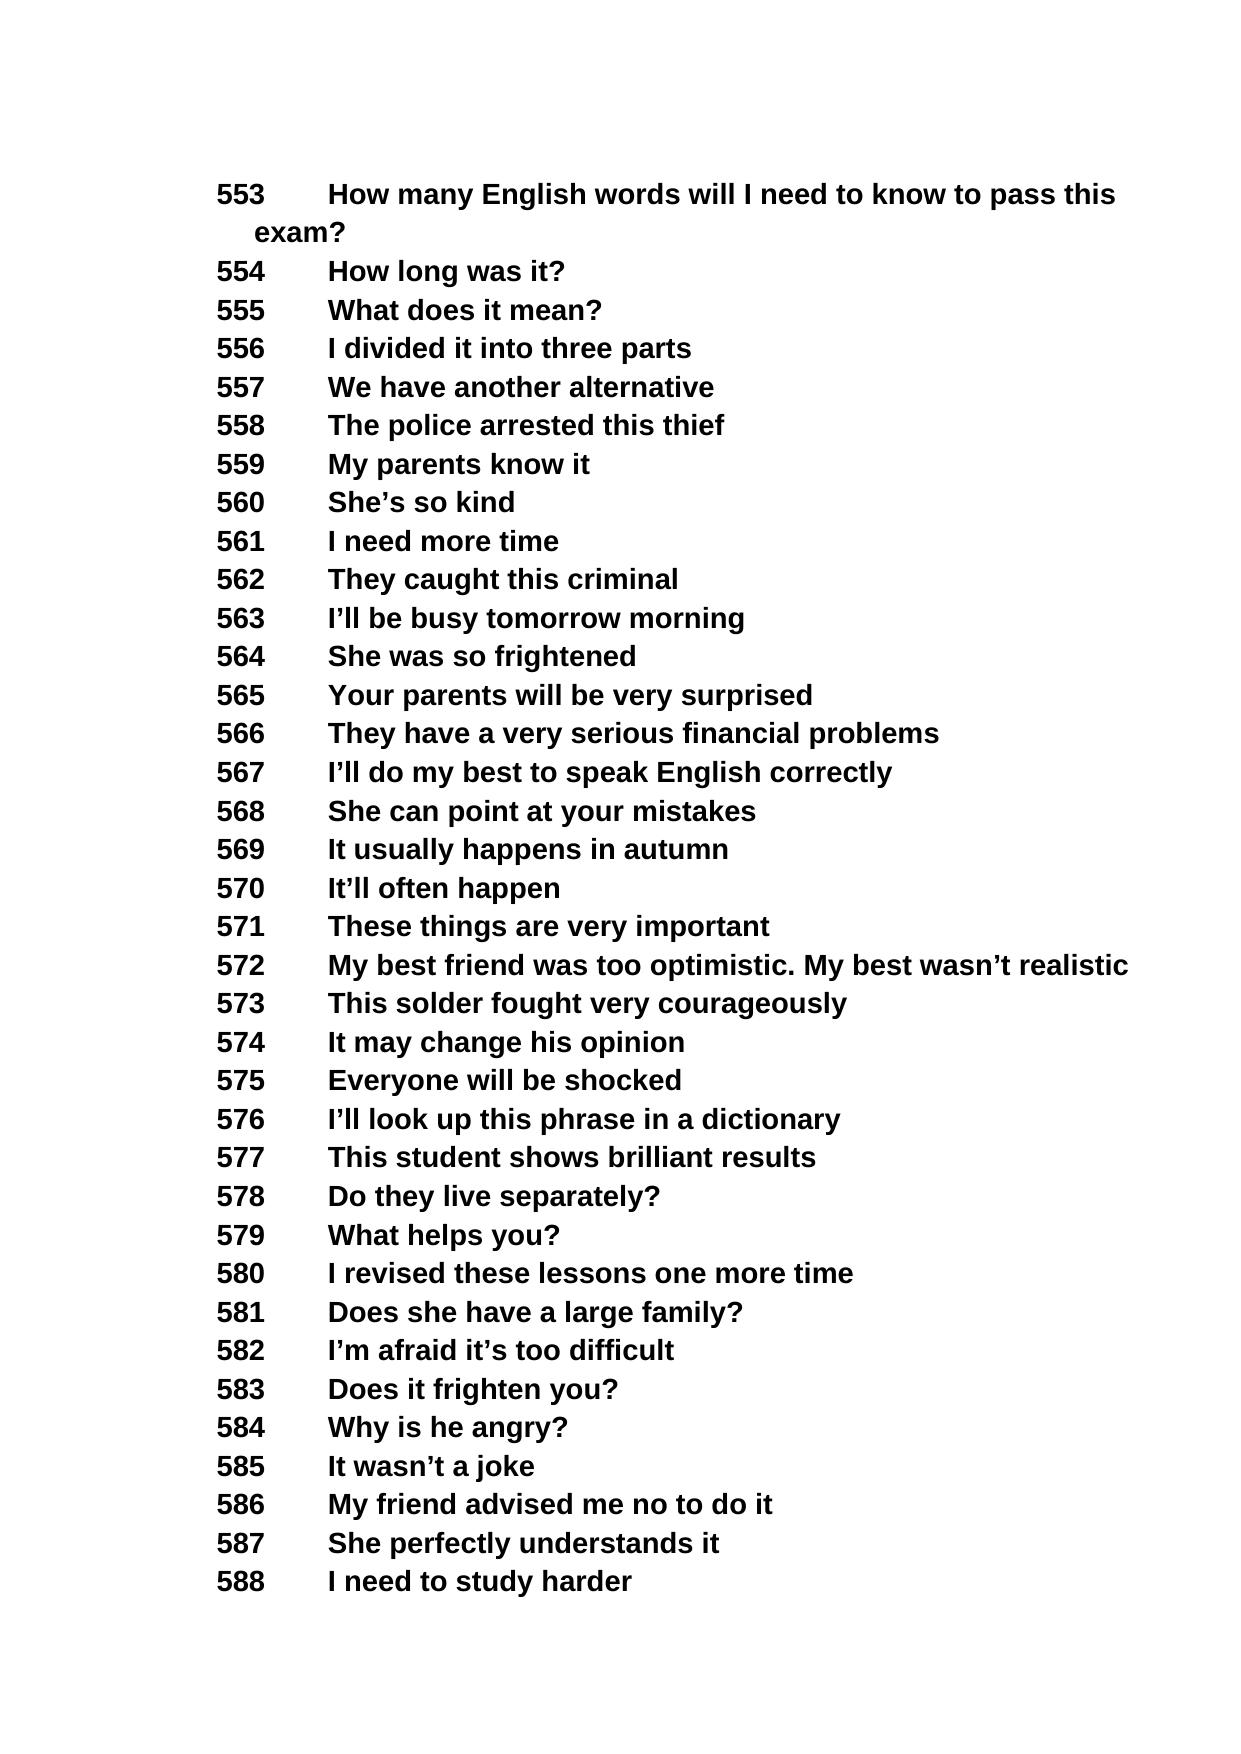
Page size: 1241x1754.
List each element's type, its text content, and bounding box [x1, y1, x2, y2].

list My best friend was too optimistic. My best wasn’t realistic [216, 948, 1149, 981]
list My parents know it [216, 447, 1149, 480]
list Do they live separately? [216, 1179, 1149, 1212]
list I revised these lessons one more time [216, 1256, 1149, 1289]
list She was so frightened [216, 639, 1149, 673]
list Everyone will be shocked [216, 1063, 1149, 1097]
list She’s so kind [216, 485, 1149, 519]
list I divided it into three parts [216, 331, 1149, 364]
list It may change his opinion [216, 1025, 1149, 1058]
list These things are very important [216, 909, 1149, 943]
list I’ll do my best to speak English correctly [216, 755, 1149, 788]
list Why is he angry? [216, 1410, 1149, 1444]
list I need to study harder [216, 1564, 1149, 1598]
list My friend advised me no to do it [216, 1487, 1149, 1521]
list I’m afraid it’s too difficult [216, 1333, 1149, 1367]
list The police arrested this thief [216, 408, 1149, 442]
list They have a very serious financial problems [216, 716, 1149, 750]
list It wasn’t a joke [216, 1449, 1149, 1482]
list She perfectly understands it [216, 1526, 1149, 1559]
list Does she have a large family? [216, 1294, 1149, 1328]
list What helps you? [216, 1217, 1149, 1251]
list This solder fought very courageously [216, 986, 1149, 1020]
list I’ll look up this phrase in a dictionary [216, 1102, 1149, 1135]
list Does it frighten you? [216, 1372, 1149, 1405]
list I’ll be busy tomorrow morning [216, 601, 1149, 634]
list I need more time [216, 524, 1149, 557]
list Your parents will be very surprised [216, 678, 1149, 711]
list How long was it? [216, 254, 1149, 287]
list What does it mean? [216, 292, 1149, 326]
list This student shows brilliant results [216, 1140, 1149, 1174]
list She can point at your mistakes [216, 793, 1149, 827]
list We have another alternative [216, 369, 1149, 403]
list It usually happens in autumn [216, 832, 1149, 866]
list They caught this criminal [216, 562, 1149, 596]
list How many English words will I need to know to pass this exam? [216, 177, 1149, 249]
list It’ll often happen [216, 871, 1149, 904]
